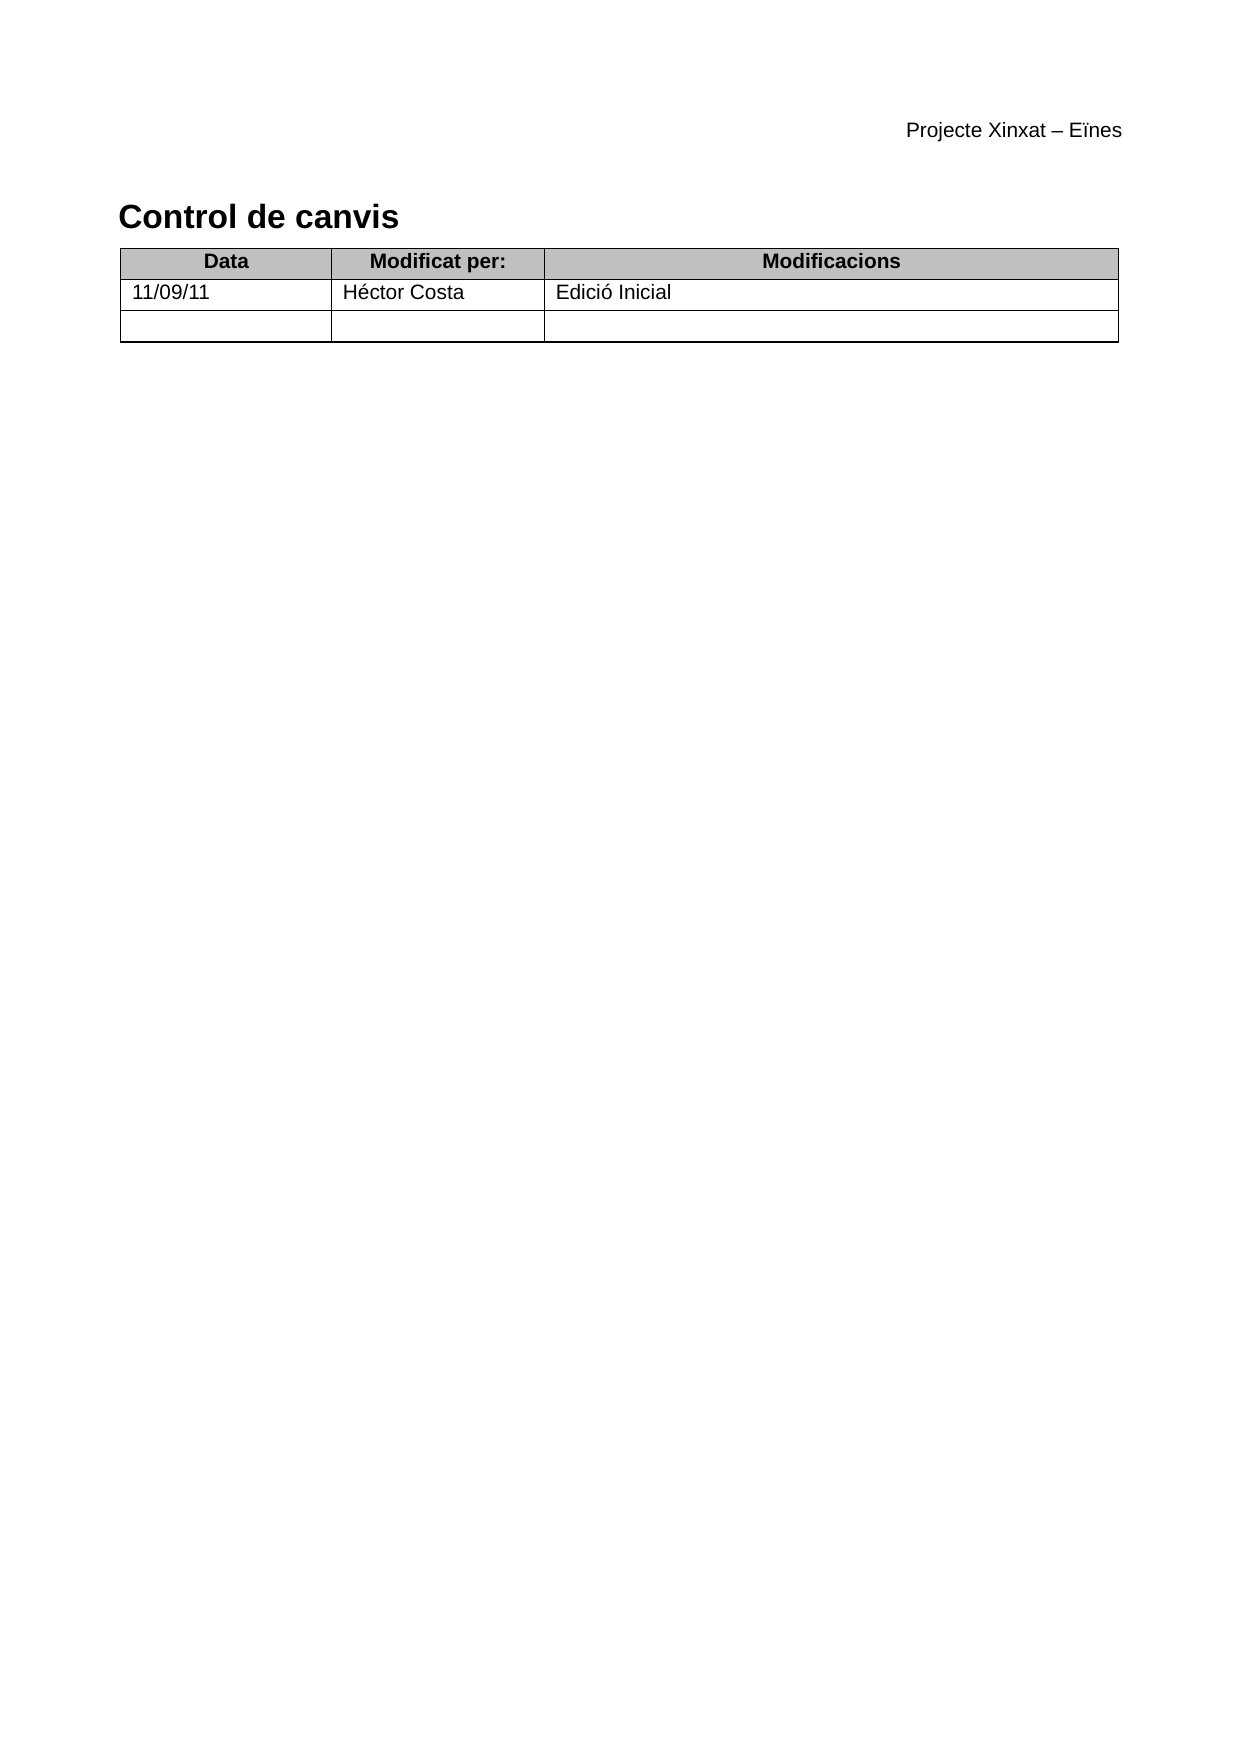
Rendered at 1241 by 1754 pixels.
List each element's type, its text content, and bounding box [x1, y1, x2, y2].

table_cell [121, 311, 331, 341]
table_cell 09/11/11 [121, 280, 331, 310]
table_cell [332, 311, 544, 341]
table_cell [545, 311, 1118, 341]
subtitle Control de canvis [118, 197, 1122, 235]
table_cell Héctor Costa [332, 280, 544, 310]
table_header Data [121, 249, 331, 279]
table_cell Edició Inicial [545, 280, 1118, 310]
table_header Modificat per: [332, 249, 544, 279]
table_header Modificacions [545, 249, 1118, 279]
